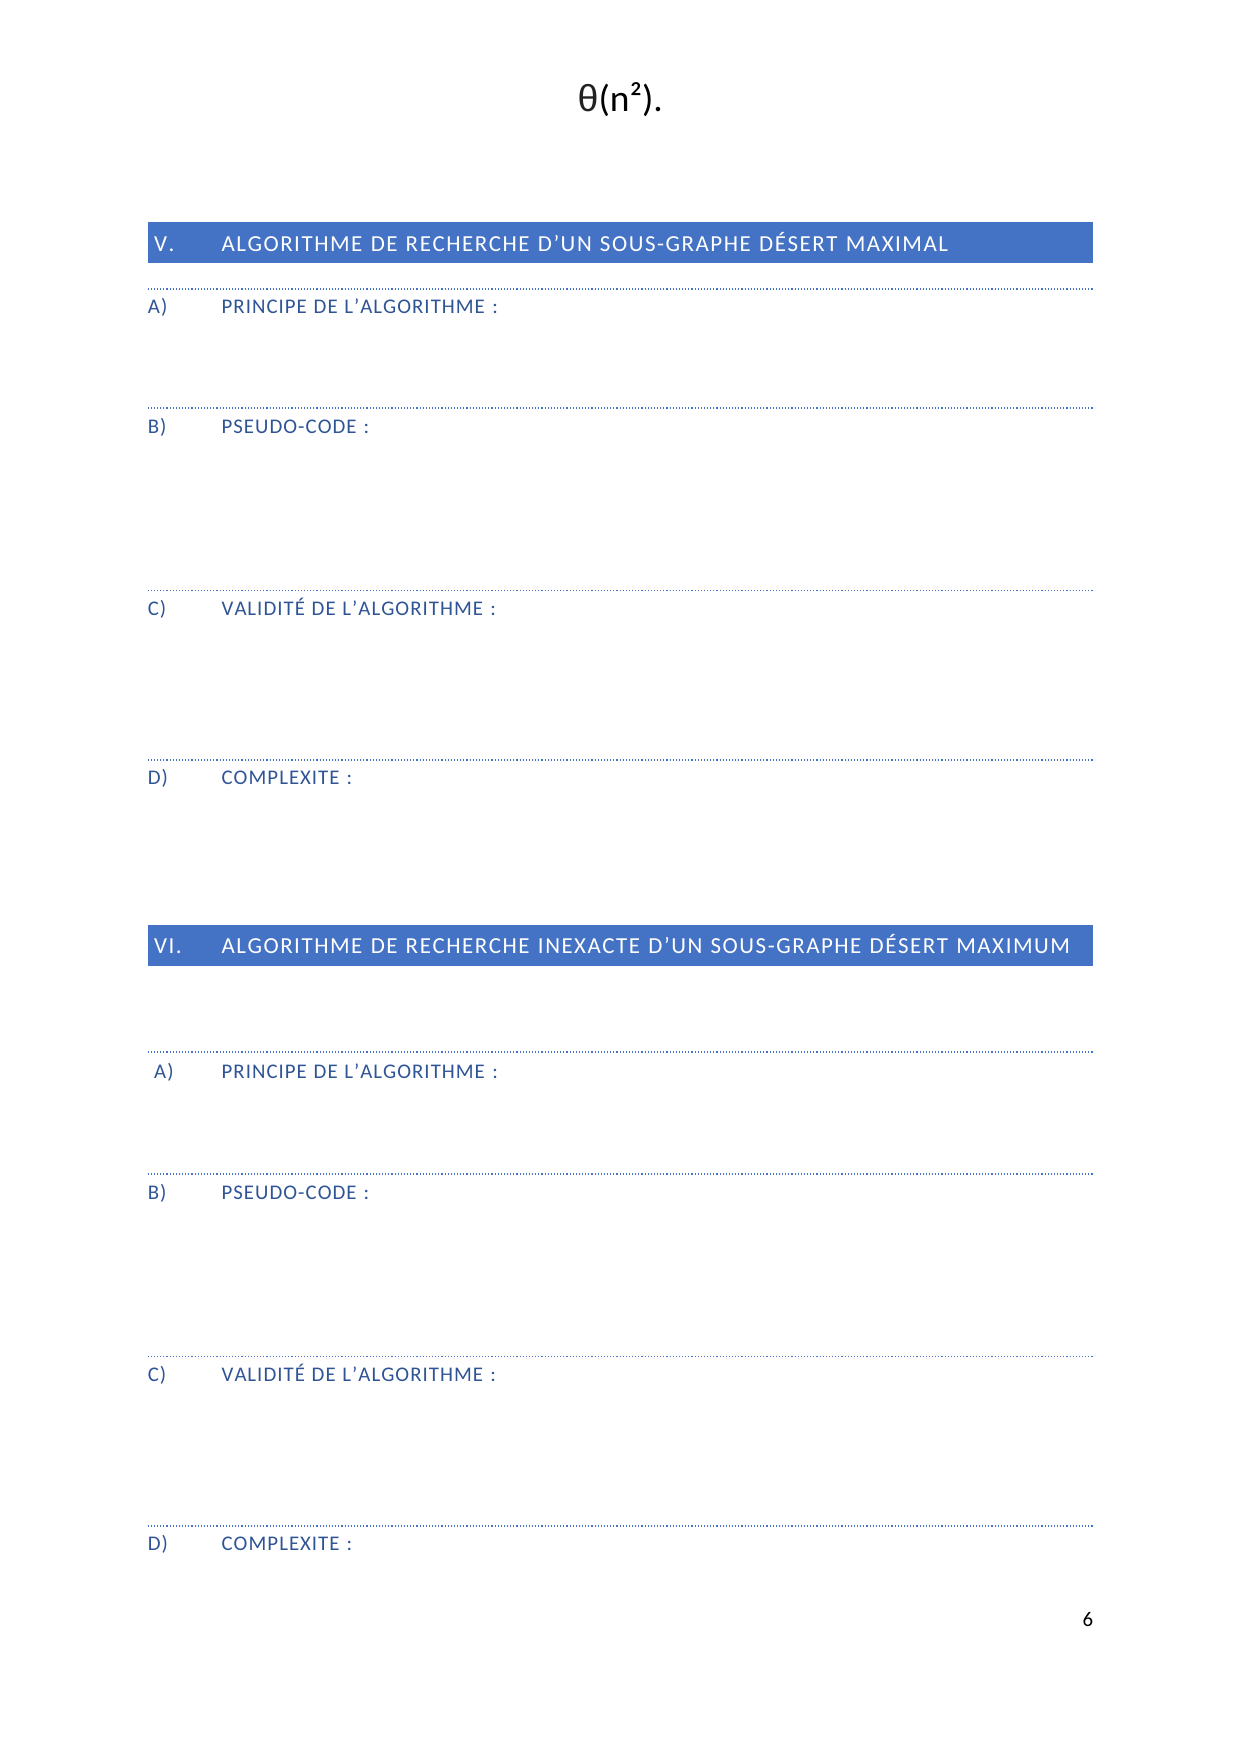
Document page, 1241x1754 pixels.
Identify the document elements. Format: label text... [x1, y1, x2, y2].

subtitle VI. Algorithme de recherche INEXACTE d’un sous-graphe désert maximum [154, 931, 1086, 959]
subtitle B) Pseudo-code : [148, 1173, 1093, 1204]
subtitle C) Validité de l’algorithme : [148, 590, 1093, 621]
subtitle D) Complexite : [148, 1525, 1093, 1556]
subtitle C) Validité de l’algorithme : [148, 1356, 1093, 1387]
subtitle A) Principe de l’algorithme : [148, 1051, 1093, 1085]
subtitle V. Algorithme de recherche d’un sous-graphe désert maximal [154, 229, 1086, 257]
text θ(n²). [148, 75, 1093, 121]
subtitle B) Pseudo-code : [148, 407, 1093, 438]
subtitle D) Complexite : [148, 759, 1093, 790]
subtitle A) Principe de l’algorithme : [148, 288, 1093, 319]
